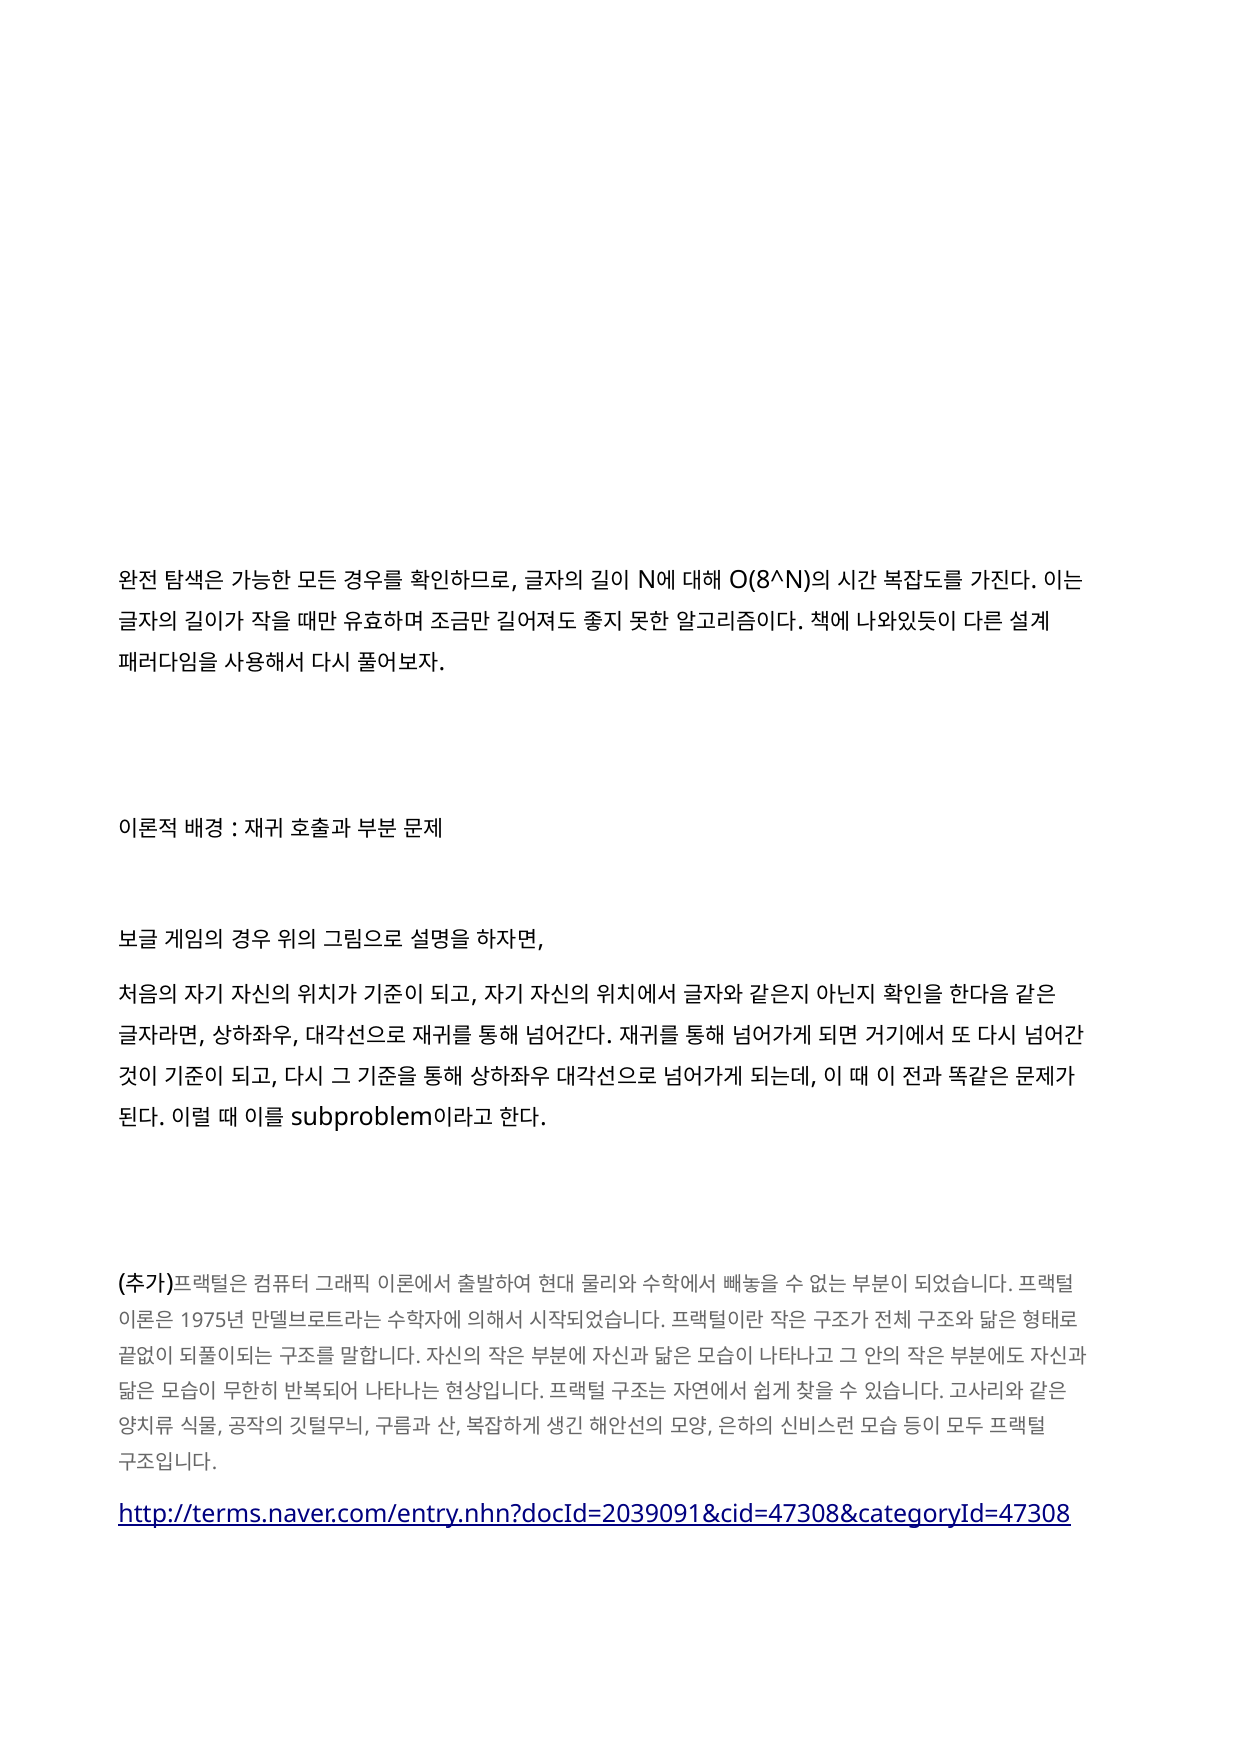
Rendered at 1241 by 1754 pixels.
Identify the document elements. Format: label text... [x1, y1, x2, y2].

text 보글 게임의 경우 위의 그림으로 설명을 하자면, [118, 920, 1122, 954]
text 처음의 자기 자신의 위치가 기준이 되고, 자기 자신의 위치에서 글자와 같은지 아닌지 확인을 한다음 같은 글자라면, 상하좌우, 대각선으로 재귀를 통해 넘어간다. 재귀를 통해 넘어가게 되면 거기에서 또 다시 넘어간 것이 기준이 되고, 다시 그 기준을 통해 상하좌우 대각선으로 넘어가게 되는데, 이 때 이 전과 똑같은 문제가 된다. 이럴 때 이를 subproblem이라고 한다. [118, 976, 1122, 1132]
text (추가)프랙털은 컴퓨터 그래픽 이론에서 출발하여 현대 물리와 수학에서 빼놓을 수 없는 부분이 되었습니다. 프랙털 이론은 1975년 만델브로트라는 수학자에 의해서 시작되었습니다. 프랙털이란 작은 구조가 전체 구조와 닮은 형태로 끝없이 되풀이되는 구조를 말합니다. 자신의 작은 부분에 자신과 닮은 모습이 나타나고 그 안의 작은 부분에도 자신과 닮은 모습이 무한히 반복되어 나타나는 현상입니다. 프랙털 구조는 자연에서 쉽게 찾을 수 있습니다. 고사리와 같은 양치류 식물, 공작의 깃털무늬, 구름과 산, 복잡하게 생긴 해안선의 모양, 은하의 신비스런 모습 등이 모두 프랙털 구조입니다. [118, 1264, 1122, 1475]
text 완전 탐색은 가능한 모든 경우를 확인하므로, 글자의 길이 N에 대해 O(8^N)의 시간 복잡도를 가진다. 이는 글자의 길이가 작을 때만 유효하며 조금만 길어져도 좋지 못한 알고리즘이다. 책에 나와있듯이 다른 설계 패러다임을 사용해서 다시 풀어보자. [118, 561, 1122, 677]
text 이론적 배경 : 재귀 호출과 부분 문제 [118, 809, 1122, 843]
text http://terms.naver.com/entry.nhn?docId=2039091&cid=47308&categoryId=47308 [118, 1495, 1122, 1529]
